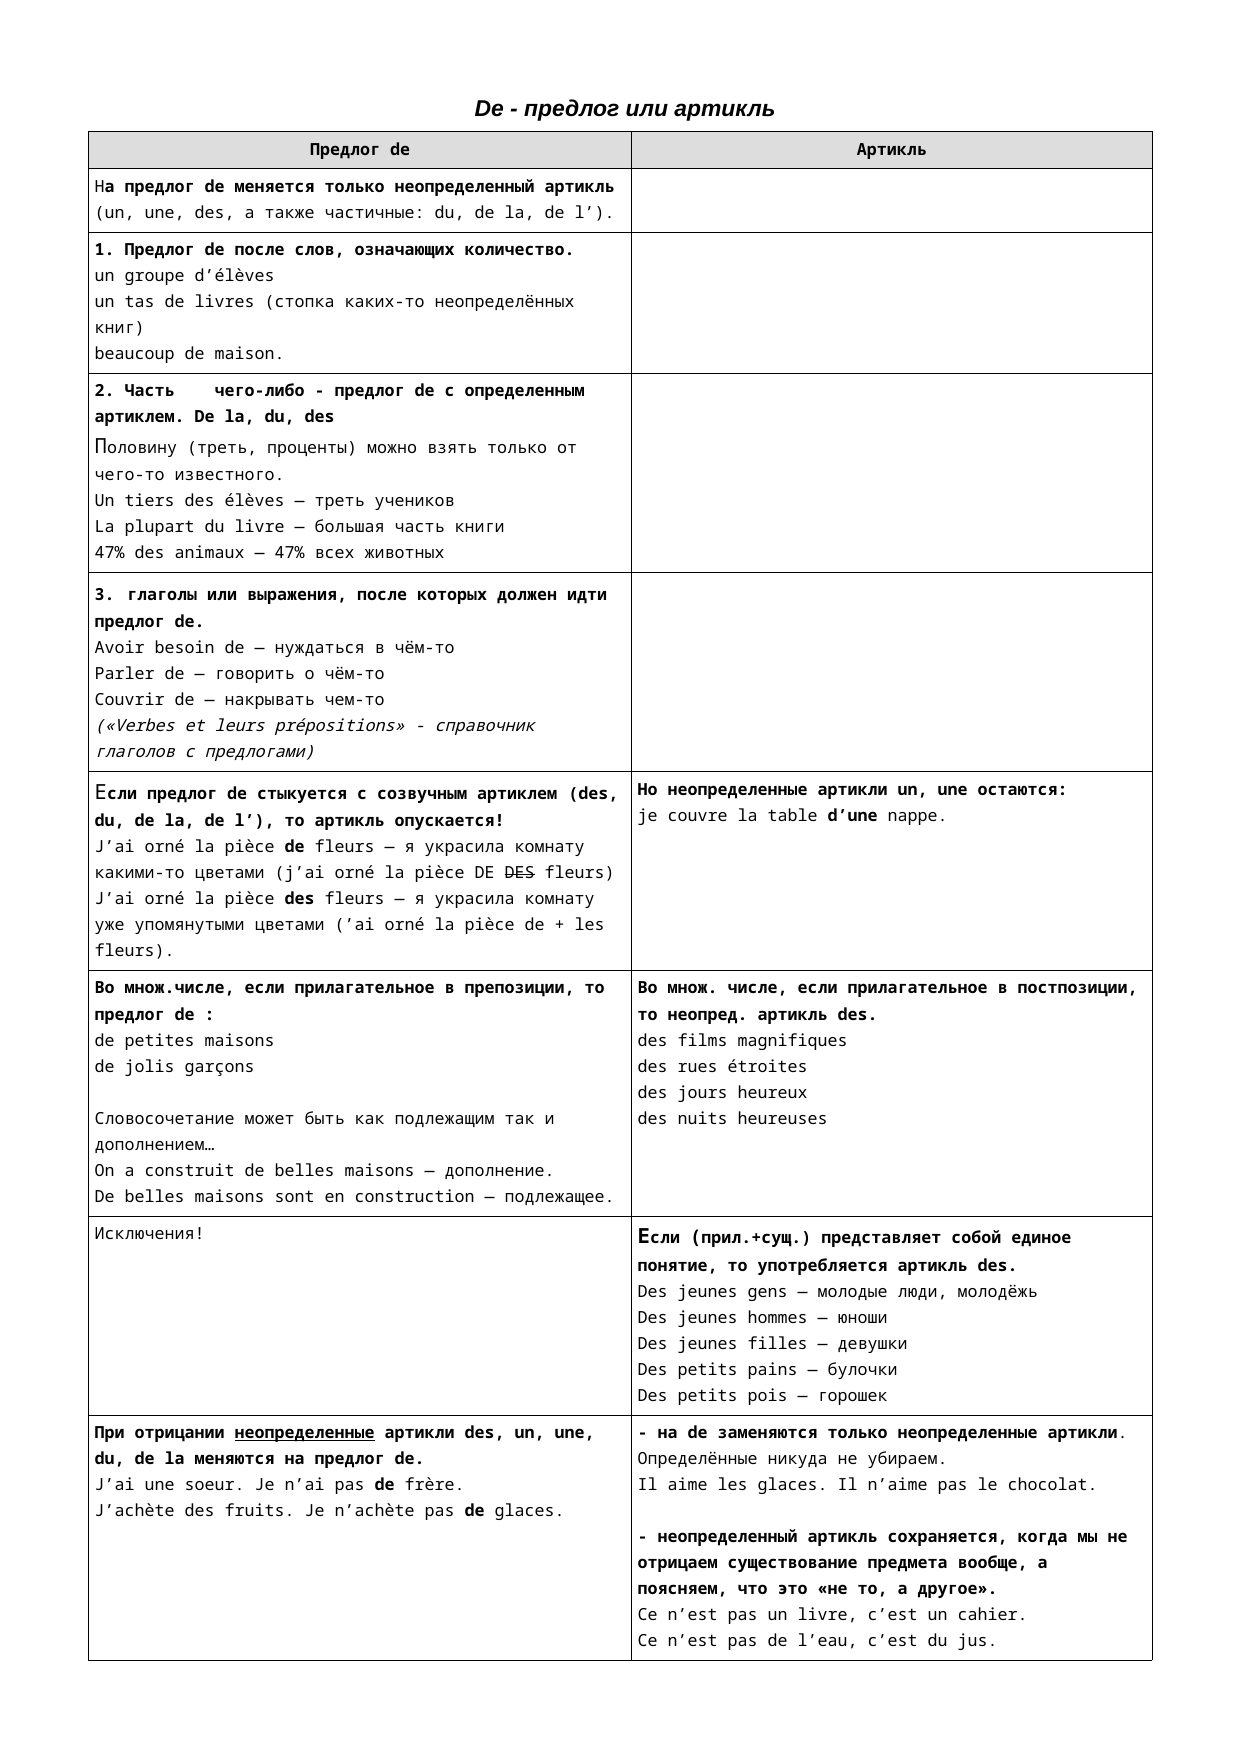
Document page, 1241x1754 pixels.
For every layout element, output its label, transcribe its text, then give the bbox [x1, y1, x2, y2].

table_cell 1. Предлог de после слов, означающих количество. un groupe d’élèves un tas de livres (стопка каких-то неопределённых книг) beaucoup de maison. [89, 233, 631, 373]
table_cell На предлог de меняется только неопределенный артикль (un, une, des, а также частичные: du, de la, de l’). [89, 169, 631, 232]
table_cell Во множ.числе, если прилагательное в препозиции, то предлог de : de petites maisons de jolis garçons Словосочетание может быть как подлежащим так и дополнением… On a construit de belles maisons — дополнение. De belles maisons sont en construction — подлежащее. [89, 971, 631, 1216]
table_header Предлог de [89, 132, 631, 168]
table_cell Исключения! [89, 1217, 631, 1415]
table_cell [632, 374, 1152, 572]
table_cell - на de заменяются только неопределенные артикли. Определённые никуда не убираем. Il aime les glaces. Il n’aime pas le chocolat. - неопределенный артикль сохраняется, когда мы не отрицаем существование предмета вообще, а поясняем, что это «не то, а другое». Ce n’est pas un livre, c’est un cahier. Ce n’est pas de l’eau, c’est du jus. [632, 1416, 1152, 1660]
table_cell Если предлог de стыкуется с созвучным артиклем (des, du, de la, de l’), то артикль опускается! J’ai orné la pièce de fleurs — я украсила комнату какими-то цветами (j’ai orné la pièce DE DES fleurs) J’ai orné la pièce des fleurs — я украсила комнату уже упомянутыми цветами (’ai orné la pièce de + les fleurs). [89, 772, 631, 970]
table_cell Если (прил.+сущ.) представляет собой единое понятие, то употребляется артикль des. Des jeunes gens — молодые люди, молодёжь Des jeunes hommes — юноши Des jeunes filles — девушки Des petits pains — булочки Des petits pois — горошек [632, 1217, 1152, 1415]
table_cell [632, 573, 1152, 771]
subtitle De - предлог или артикль [88, 95, 1152, 121]
table_cell [632, 233, 1152, 373]
table_cell При отрицании неопределенные артикли des, un, une, du, de la меняются на предлог de. J’ai une soeur. Je n’ai pas de frère. J’achète des fruits. Je n’achète pas de glaces. [89, 1416, 631, 1660]
table_header Артикль [632, 132, 1152, 168]
table_cell 3. глаголы или выражения, после которых должен идти предлог de. Avoir besoin de — нуждаться в чём-то Parler de — говорить о чём-то Couvrir de — накрывать чем-то («Verbes et leurs prépositions» - справочник глаголов с предлогами) [89, 573, 631, 771]
table_cell Но неопределенные артикли un, une остаются: je couvre la table d’une nappe. [632, 772, 1152, 970]
table_cell 2. Часть чего-либо - предлог de с определенным артиклем. De la, du, des Половину (треть, проценты) можно взять только от чего-то известного. Un tiers des élèves — треть учеников La plupart du livre — большая часть книги 47% des animaux — 47% всех животных [89, 374, 631, 572]
table_cell [632, 169, 1152, 232]
table_cell Во множ. числе, если прилагательное в постпозиции, то неопред. артикль des. des films magnifiques des rues étroites des jours heureux des nuits heureuses [632, 971, 1152, 1216]
